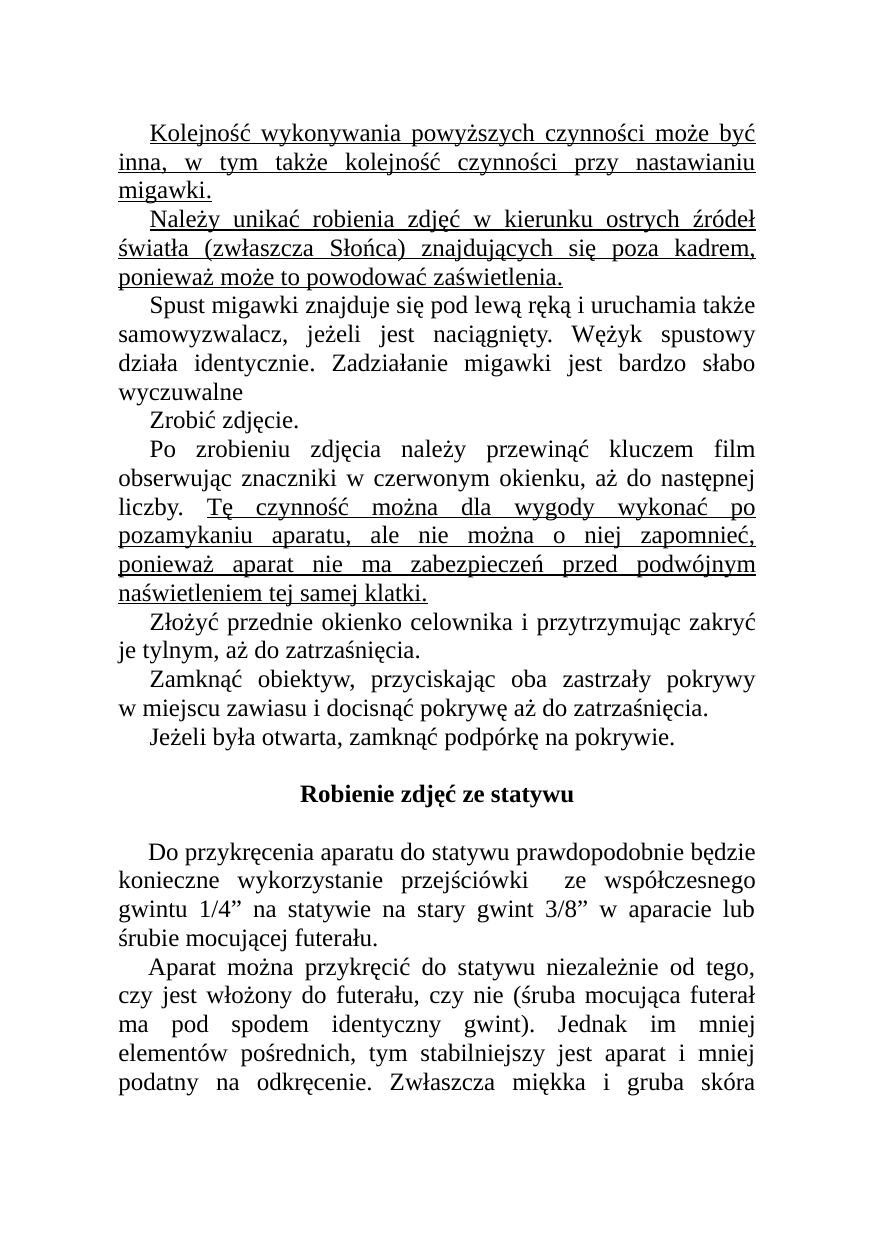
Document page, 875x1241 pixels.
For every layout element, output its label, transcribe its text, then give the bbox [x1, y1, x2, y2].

text Jeżeli była otwarta, zamknąć podpórkę na pokrywie. [118, 722, 756, 751]
text Zrobić zdjęcie. [118, 406, 756, 434]
text Do przykręcenia aparatu do statywu prawdopodobnie będzie konieczne wykorzystanie przejściówki ze współczesnego gwintu 1/4” na statywie na stary gwint 3/8” w aparacie lub śrubie mocującej futerału. [118, 837, 756, 952]
text Należy unikać robienia zdjęć w kierunku ostrych źródeł światła (zwłaszcza Słońca) znajdujących się poza kadrem, [118, 204, 756, 258]
text ponieważ aparat nie ma zabezpieczeń przed podwójnym [118, 547, 756, 574]
text naświetleniem tej samej klatki. [118, 576, 756, 607]
text Zamknąć obiektyw, przyciskając oba zastrzały pokrywy w miejscu zawiasu i docisnąć pokrywę aż do zatrzaśnięcia. [118, 664, 756, 722]
text ponieważ może to powodować zaświetlenia. [118, 259, 756, 291]
text Złożyć przednie okienko celownika i przytrzymując zakryć je tylnym, aż do zatrzaśnięcia. [118, 607, 756, 664]
text Po zrobieniu zdjęcia należy przewinąć kluczem film obserwując znaczniki w czerwonym okienku, aż do następnej liczby. Tę czynność można dla wygody wykonać po pozamykaniu aparatu, ale nie można o niej zapomnieć, [118, 434, 756, 546]
text Spust migawki znajduje się pod lewą ręką i uruchamia także samowyzwalacz, jeżeli jest naciągnięty. Wężyk spustowy działa identycznie. Zadziałanie migawki jest bardzo słabo wyczuwalne [118, 291, 756, 406]
text Robienie zdjęć ze statywu [118, 779, 756, 808]
text migawki. [118, 173, 756, 204]
text Aparat można przykręcić do statywu niezależnie od tego, czy jest włożony do futerału, czy nie (śruba mocująca futerał ma pod spodem identyczny gwint). Jednak im mniej elementów pośrednich, tym stabilniejszy jest aparat i mniej podatny na odkręcenie. Zwłaszcza miękka i gruba skóra [118, 952, 756, 1096]
text Kolejność wykonywania powyższych czynności może być inna, w tym także kolejność czynności przy nastawianiu [118, 118, 756, 172]
